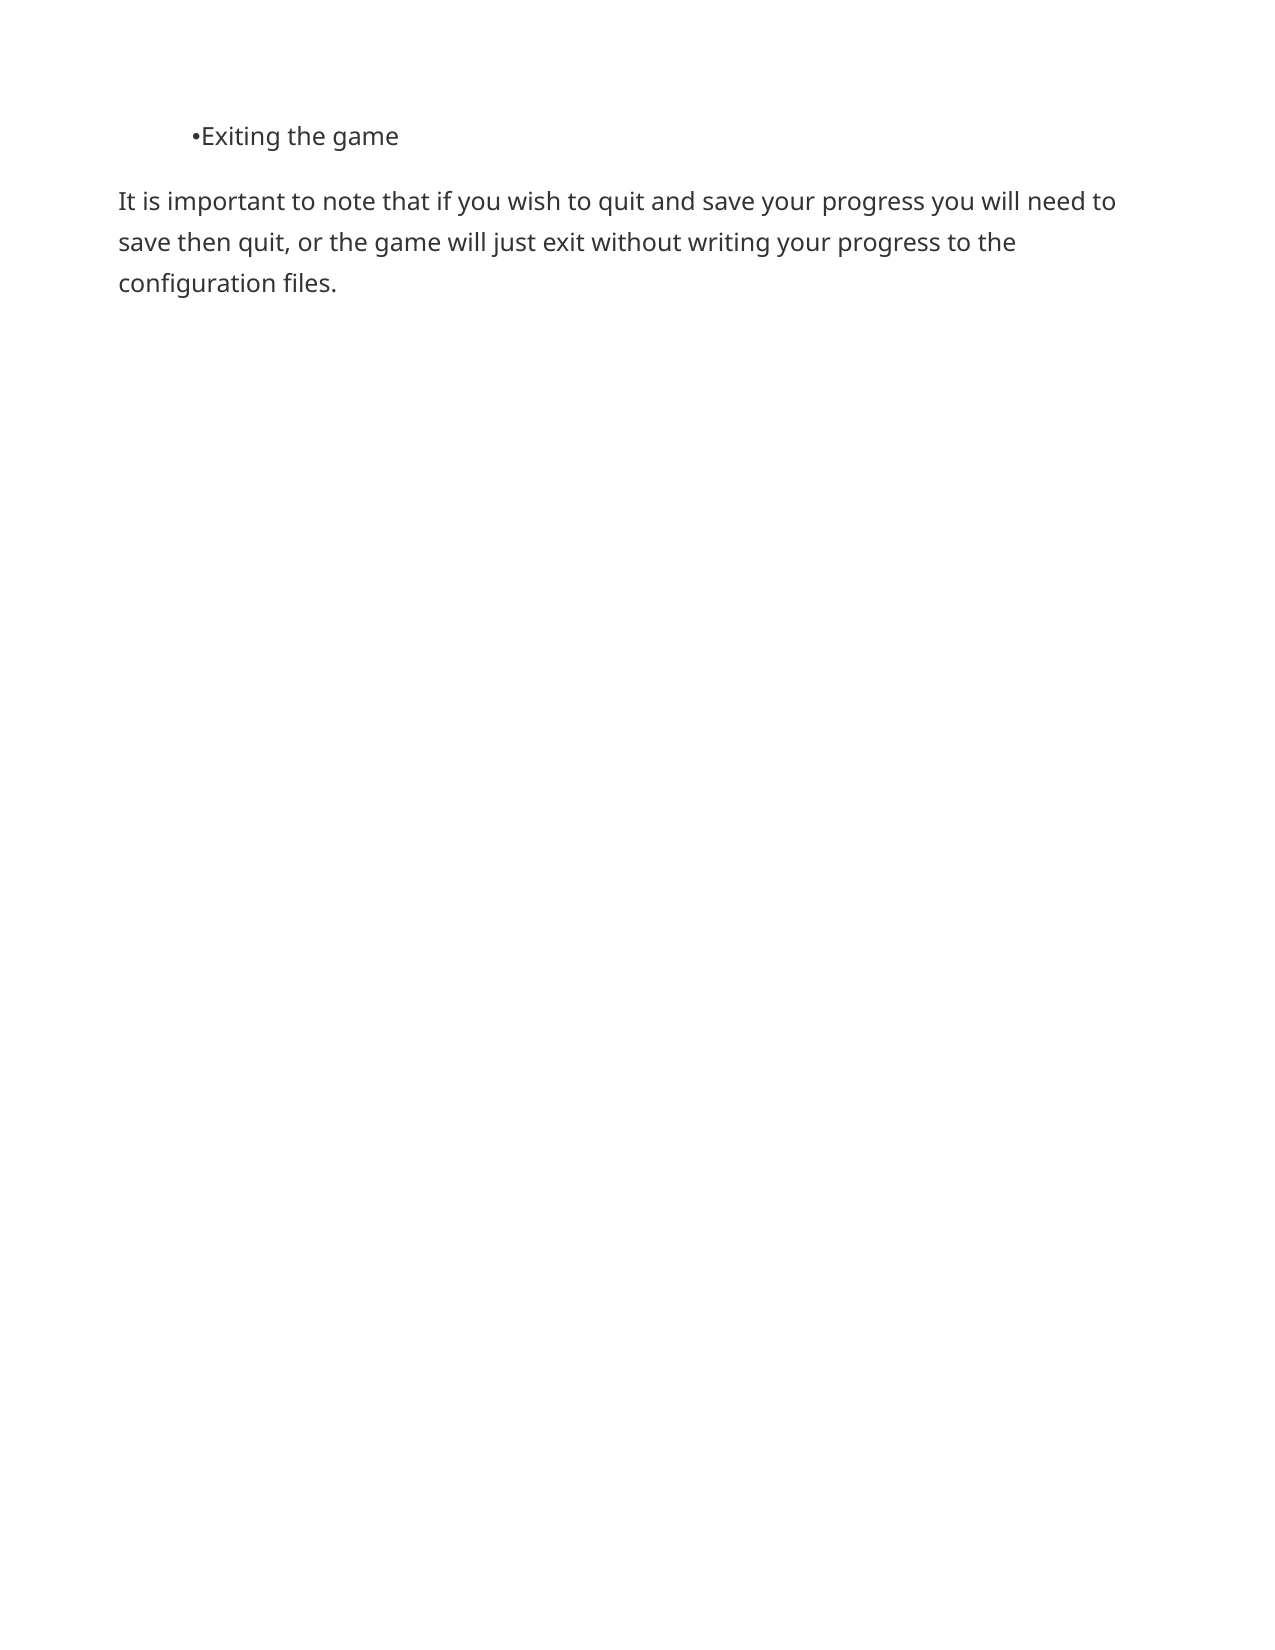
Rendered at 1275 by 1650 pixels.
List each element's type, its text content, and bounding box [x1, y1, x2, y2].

text It is important to note that if you wish to quit and save your progress you will need to save then quit, or the game will just exit without writing your progress to the configuration files. [118, 184, 1157, 300]
list Exiting the game [118, 118, 1157, 152]
